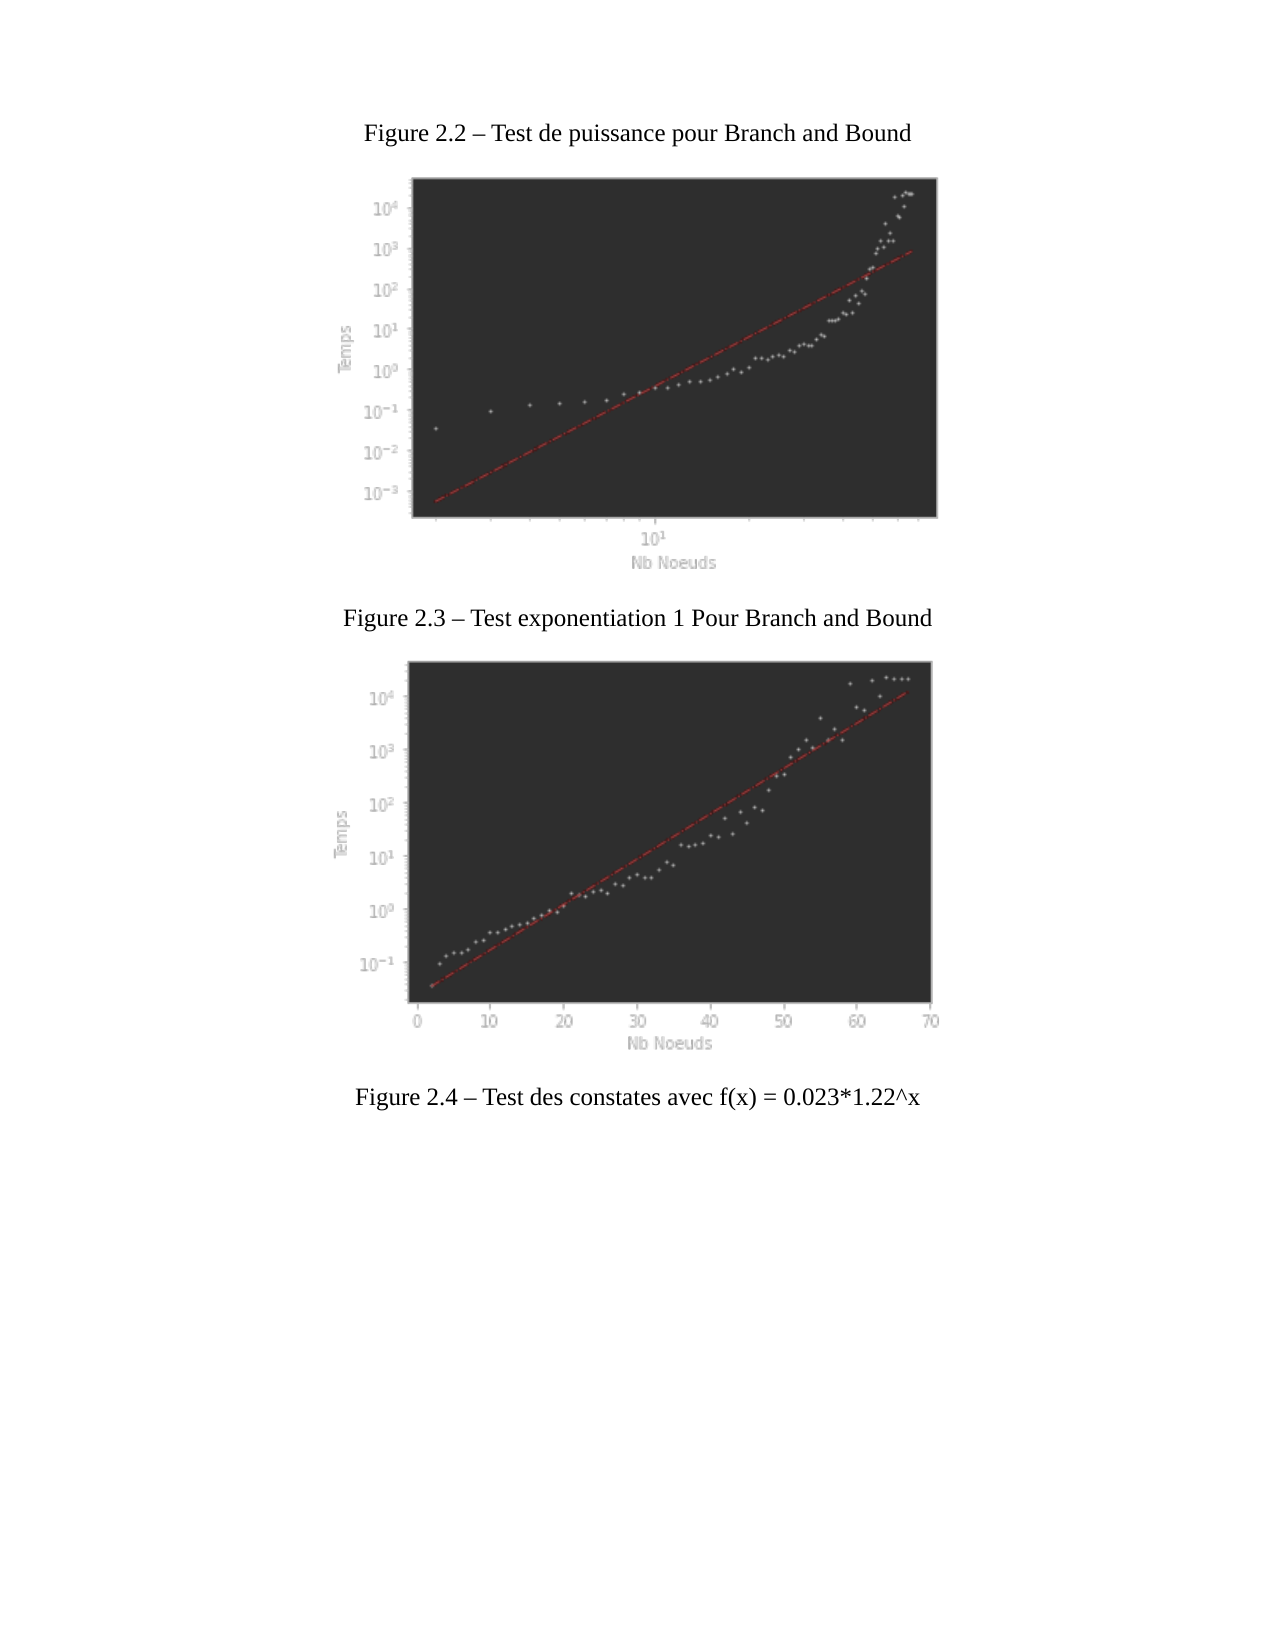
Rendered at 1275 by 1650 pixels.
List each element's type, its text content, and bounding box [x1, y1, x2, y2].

text Figure 2.4 – Test des constates avec f(x) = 0.023*1.22^x [118, 1082, 1157, 1111]
text Figure 2.2 – Test de puissance pour Branch and Bound [118, 118, 1157, 147]
text Figure 2.3 – Test exponentiation 1 Pour Branch and Bound [118, 603, 1157, 632]
